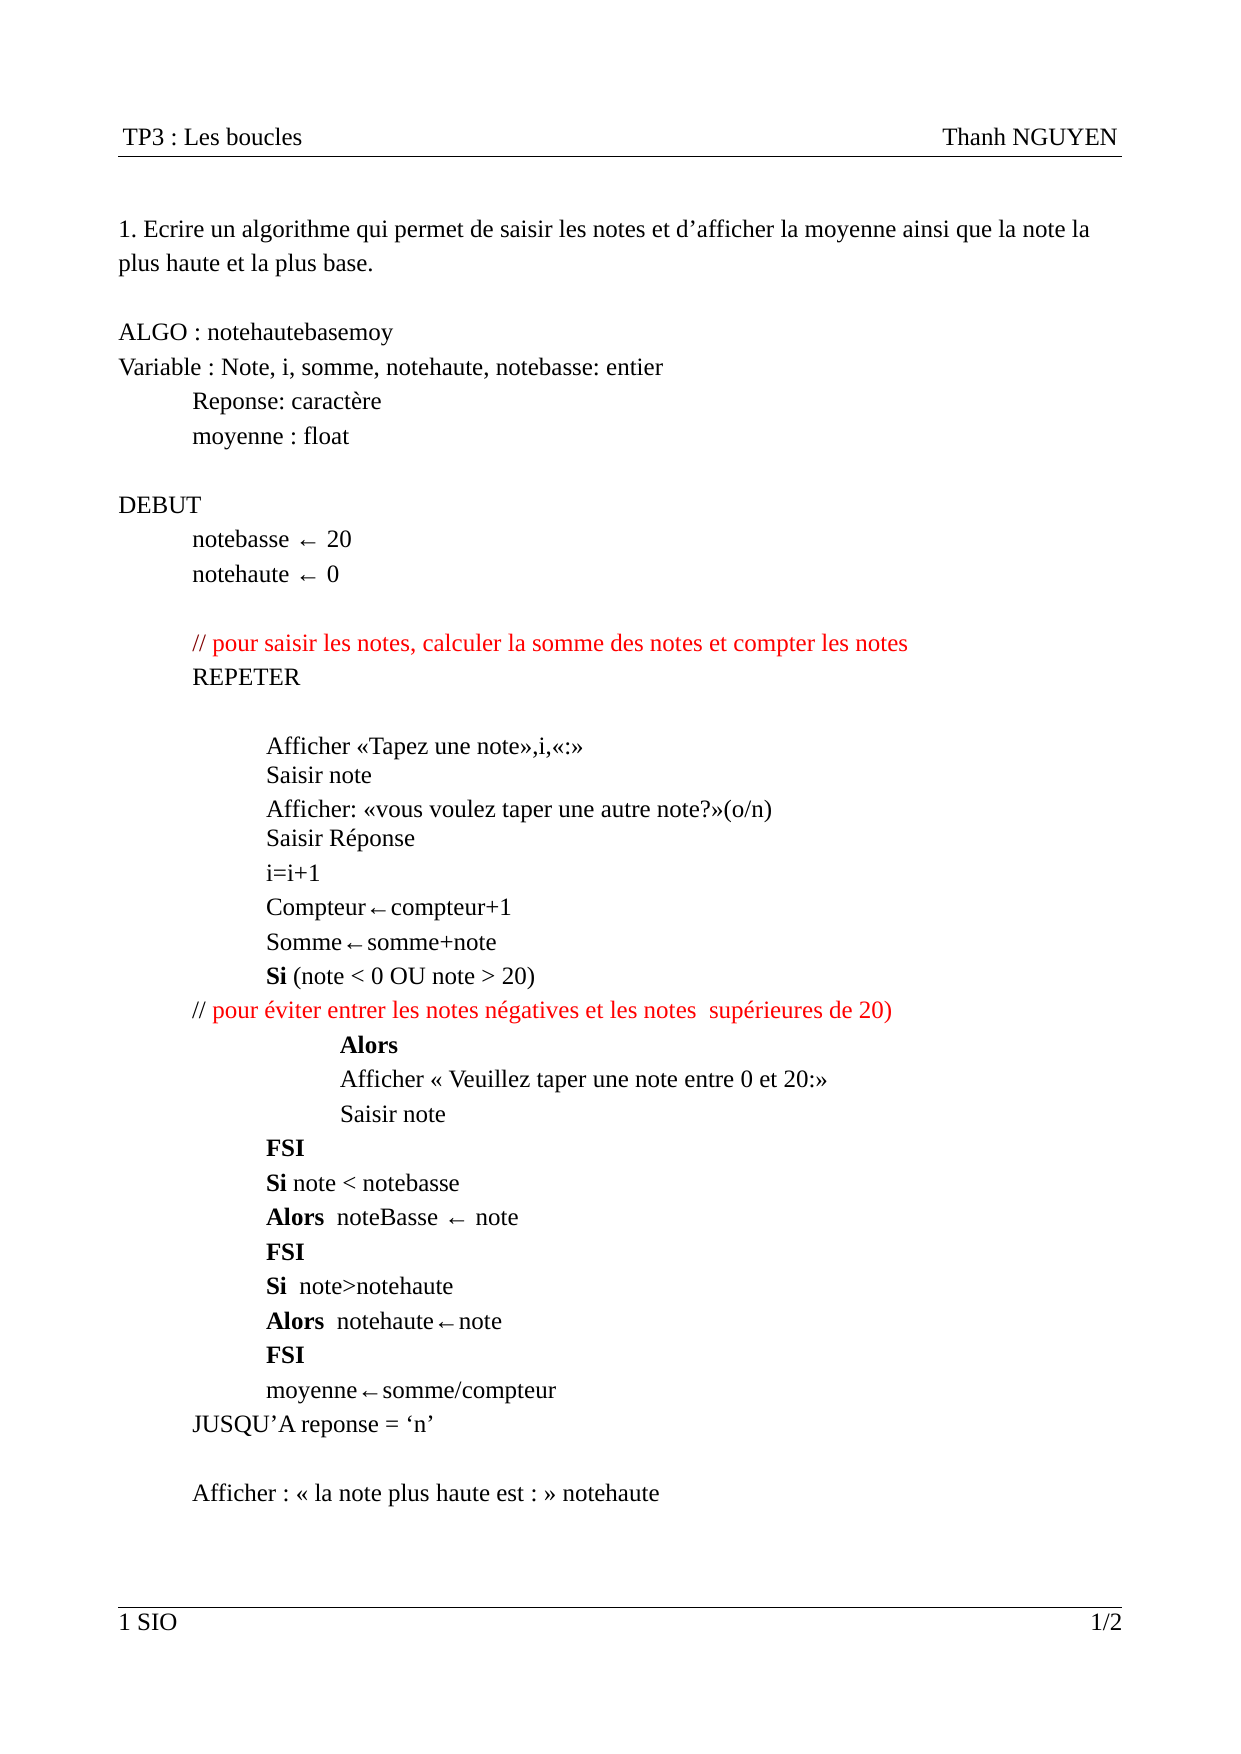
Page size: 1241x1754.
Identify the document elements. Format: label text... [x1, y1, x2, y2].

text FSI [118, 1133, 1122, 1162]
text // pour éviter entrer les notes négatives et les notes supérieures de 20) [192, 996, 1122, 1024]
text REPETER [118, 662, 1122, 691]
text Reponse: caractère [118, 386, 1122, 415]
text Si (note < 0 OU note > 20) [192, 961, 1122, 990]
text Compteur←compteur+1 [192, 892, 1122, 921]
text i=i+1 [192, 858, 1122, 886]
text notehaute ← 0 [118, 559, 1122, 587]
text Si note>notehaute [192, 1271, 1122, 1300]
text FSI [192, 1237, 1122, 1266]
text Afficher : « la note plus haute est : » notehaute [192, 1478, 1122, 1507]
text 1. Ecrire un algorithme qui permet de saisir les notes et d’afficher la moyenne ainsi que la note la plus haute et la plus base. [118, 214, 1122, 277]
text Si note < notebasse [192, 1168, 1122, 1197]
text DEBUT [118, 490, 1122, 518]
text // pour saisir les notes, calculer la somme des notes et compter les notes [118, 628, 1122, 656]
text Saisir Réponse [192, 823, 1122, 852]
text Alors noteBasse ← note [192, 1202, 1122, 1231]
text Variable : Note, i, somme, notehaute, notebasse: entier [118, 352, 1122, 381]
text FSI [118, 1340, 1122, 1369]
text JUSQU’A reponse = ‘n’ [118, 1409, 1122, 1438]
text ALGO : notehautebasemoy [118, 317, 1122, 346]
text Somme←somme+note [192, 927, 1122, 955]
text Afficher: «vous voulez taper une autre note?»(o/n) [192, 794, 1122, 823]
text Saisir note [192, 760, 1122, 789]
text Afficher « Veuillez taper une note entre 0 et 20:» [192, 1064, 1122, 1093]
text Alors notehaute←note [118, 1306, 1122, 1334]
text moyenne : float [118, 421, 1122, 449]
text notebasse ← 20 [118, 524, 1122, 553]
text moyenne←somme/compteur [118, 1375, 1122, 1403]
text Afficher «Tapez une note»,i,«:» [192, 731, 1122, 760]
text Saisir note [118, 1099, 1122, 1128]
text Alors [192, 1030, 1122, 1059]
